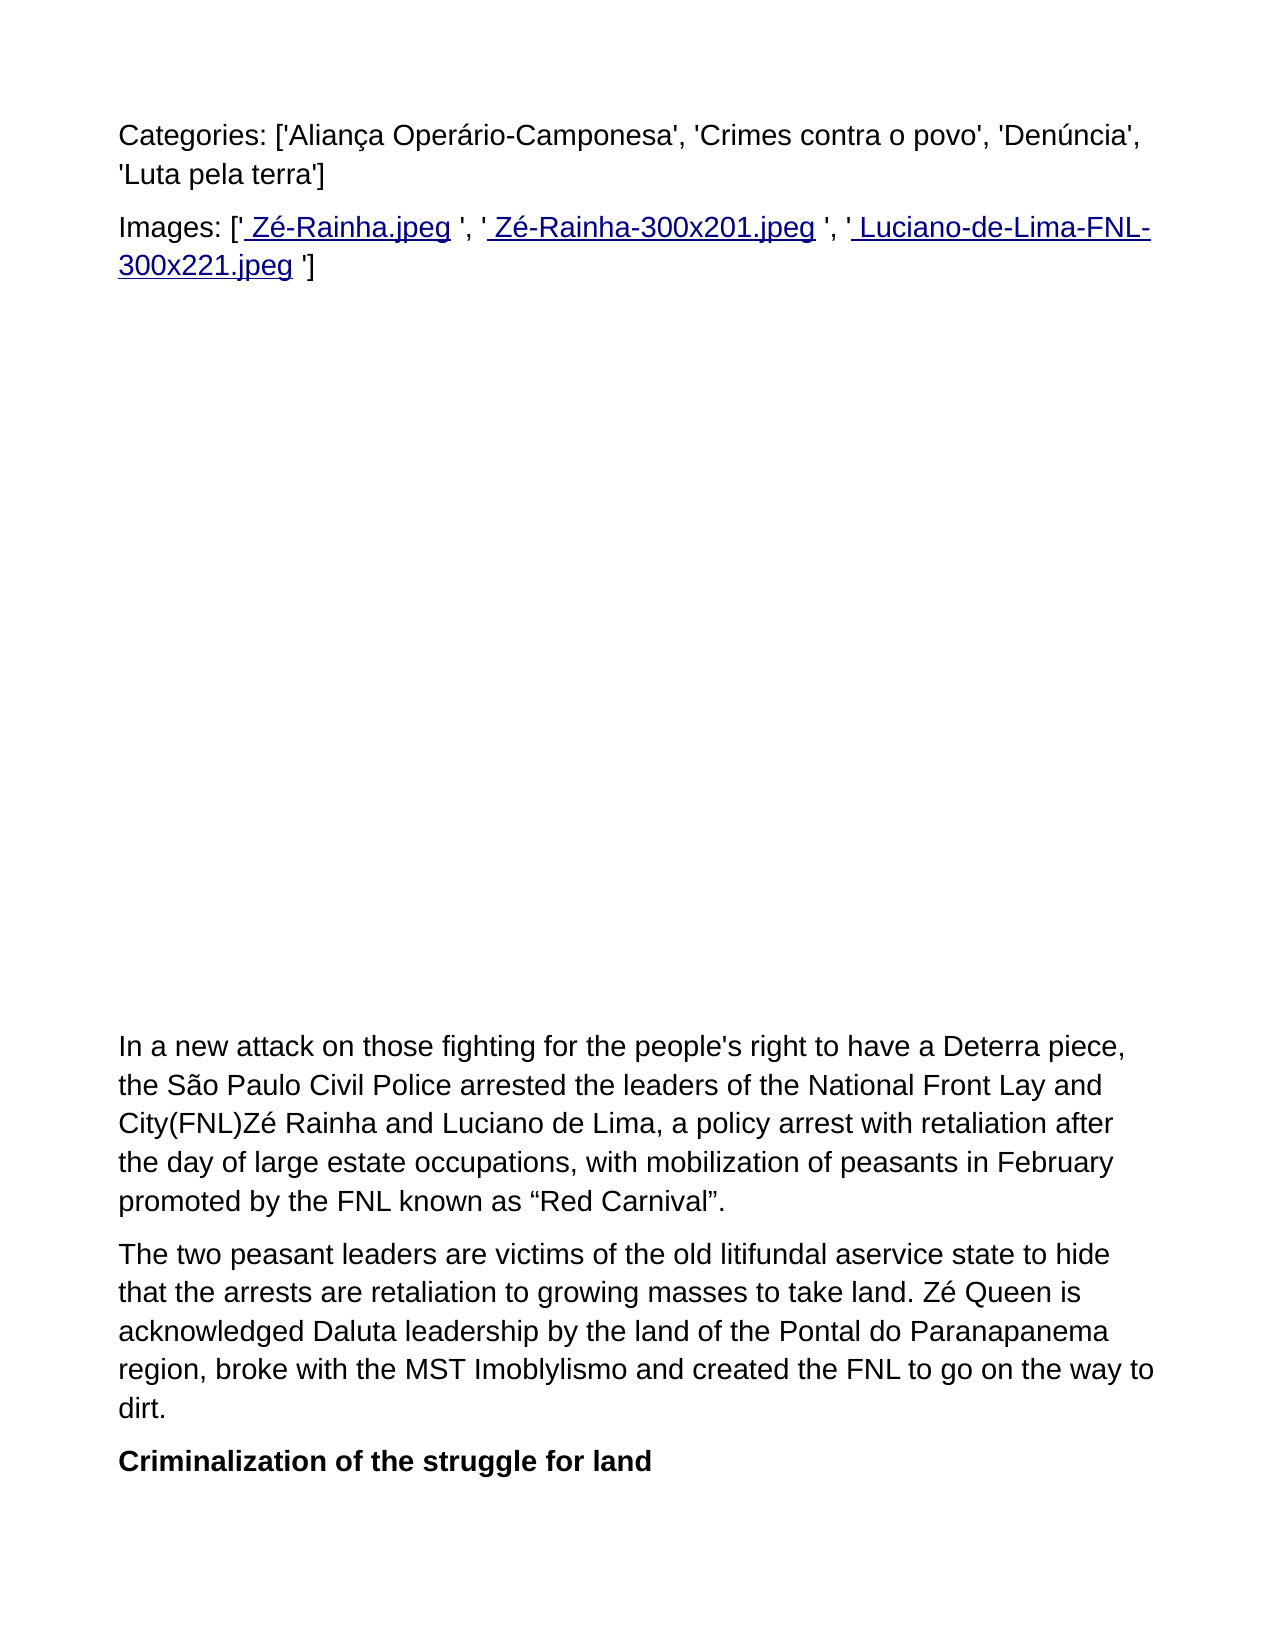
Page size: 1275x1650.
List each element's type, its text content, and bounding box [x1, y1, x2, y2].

text Images: [' Zé-Rainha.jpeg ', ' Zé-Rainha-300x201.jpeg ', ' Luciano-de-Lima-FNL-300x221.jpeg '] [118, 210, 1157, 282]
text The two peasant leaders are victims of the old litifundal aservice state to hide that the arrests are retaliation to growing masses to take land. Zé Queen is acknowledged Daluta leadership by the land of the Pontal do Paranapanema region, broke with the MST Imoblylismo and created the FNL to go on the way to dirt. [118, 1237, 1157, 1424]
text Categories: ['Aliança Operário-Camponesa', 'Crimes contra o povo', 'Denúncia', 'Luta pela terra'] [118, 118, 1157, 190]
text Criminalization of the struggle for land [118, 1444, 1157, 1477]
text In a new attack on those fighting for the people's right to have a Deterra piece, the São Paulo Civil Police arrested the leaders of the National Front Lay and City(FNL)Zé Rainha and Luciano de Lima, a policy arrest with retaliation after the day of large estate occupations, with mobilization of peasants in February promoted by the FNL known as “Red Carnival”. [118, 301, 1157, 1217]
